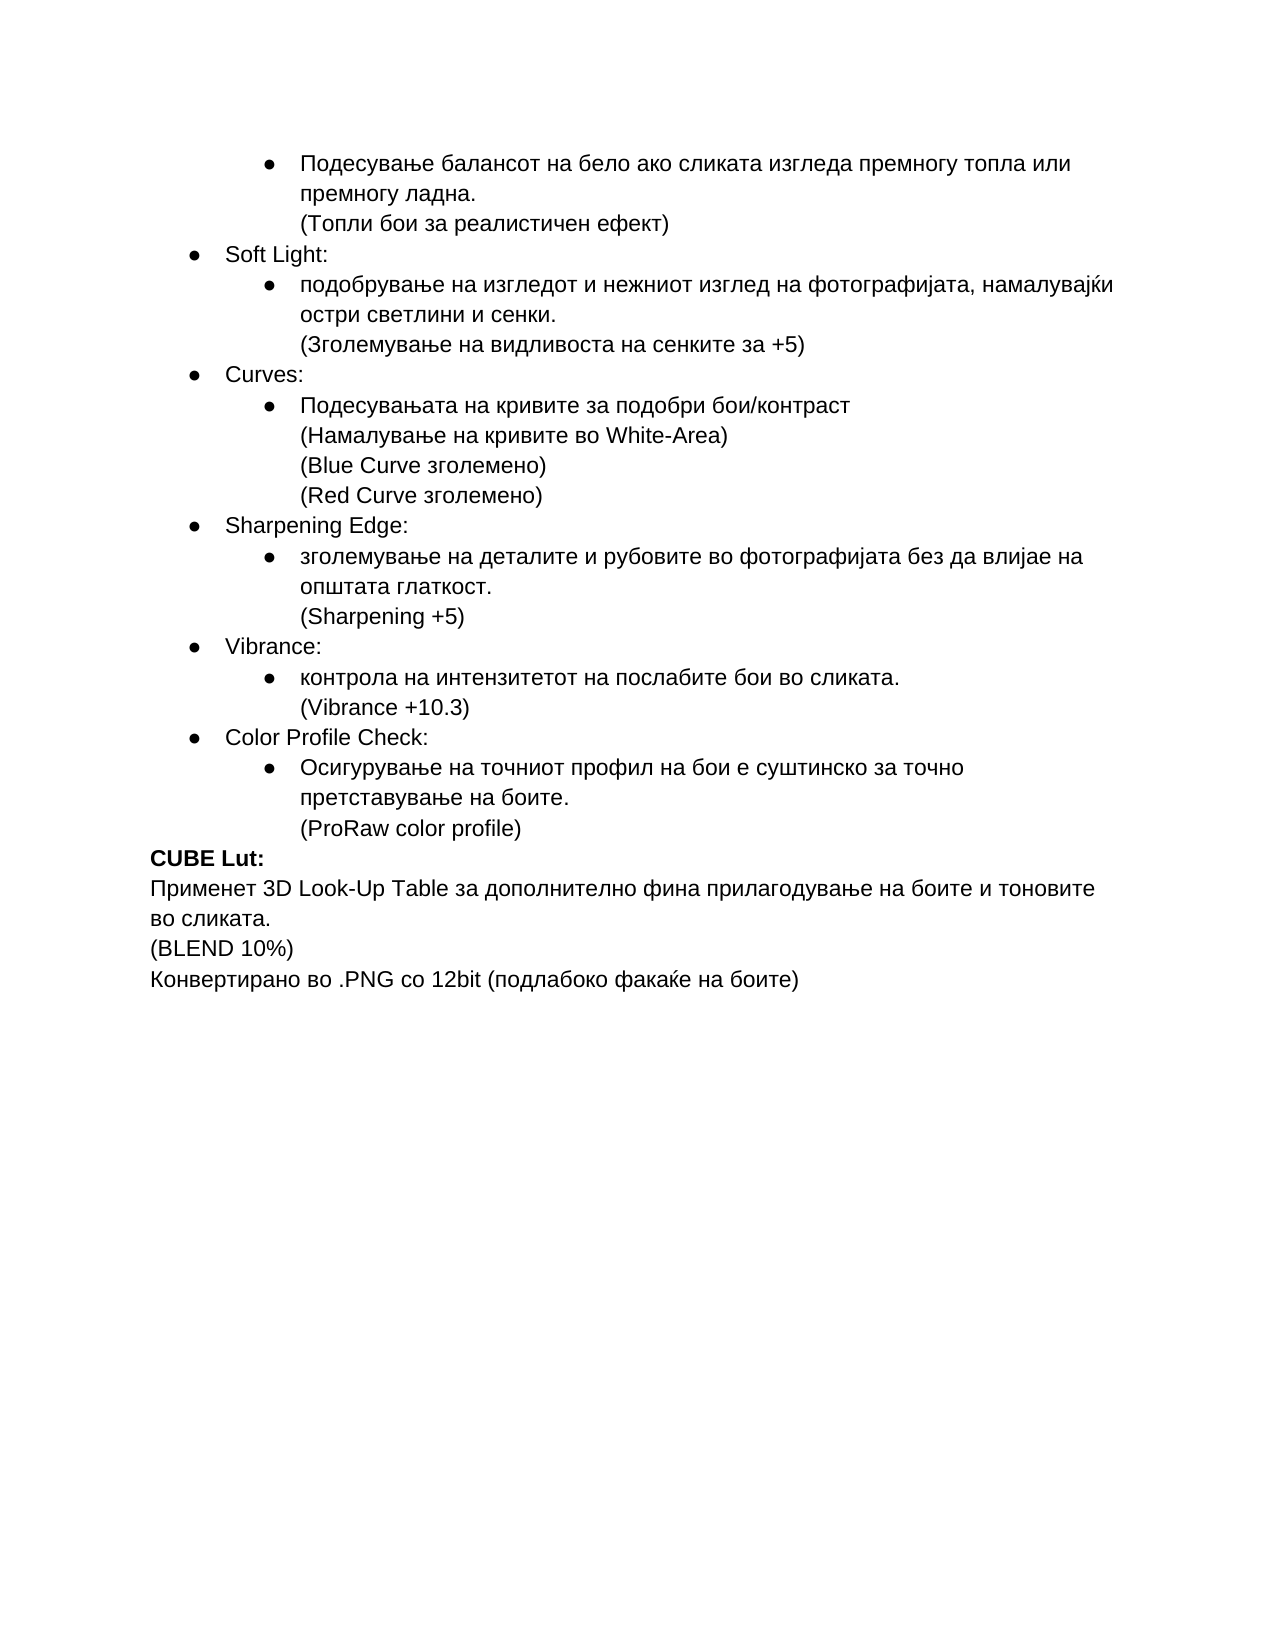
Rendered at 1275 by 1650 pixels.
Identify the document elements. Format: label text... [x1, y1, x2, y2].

text CUBE Lut: [150, 845, 1125, 871]
text Конвертирано во .PNG со 12bit (подлабоко факаќе на боите) [150, 966, 1125, 992]
list подобрување на изгледот и нежниот изглед на фотографијата, намалувајќи остри светлини и сенки. (Зголемување на видливоста на сенките за +5) [262, 271, 1125, 358]
list Color Profile Check: [187, 724, 1125, 750]
list Sharpening Edge: [187, 512, 1125, 539]
list Подесување балансот на бело ако сликата изгледа премногу топла или премногу ладна. (Топли бои за реалистичен ефект) [262, 150, 1125, 237]
list Vibrance: [187, 633, 1125, 660]
list зголемување на деталите и рубовите во фотографијата без да влијае на општата глаткост. (Sharpening +5) [262, 543, 1125, 629]
text (Red Curve зголемено) [300, 482, 1125, 509]
list Soft Light: [187, 241, 1125, 267]
list Curves: [187, 361, 1125, 388]
list Осигурување на точниот профил на бои е суштинско за точно претставување на боите. (ProRaw color profile) [262, 754, 1125, 841]
list контрола на интензитетот на послабите бои во сликата. (Vibrance +10.3) [262, 663, 1125, 720]
text Применет 3D Look-Up Table за дополнително фина прилагодување на боите и тоновите во сликата. (BLEND 10%) [150, 875, 1125, 962]
list Подесувањата на кривите за подобри бои/контраст (Намалување на кривите во White-Area) (Blue Curve зголемено) [262, 392, 1125, 478]
